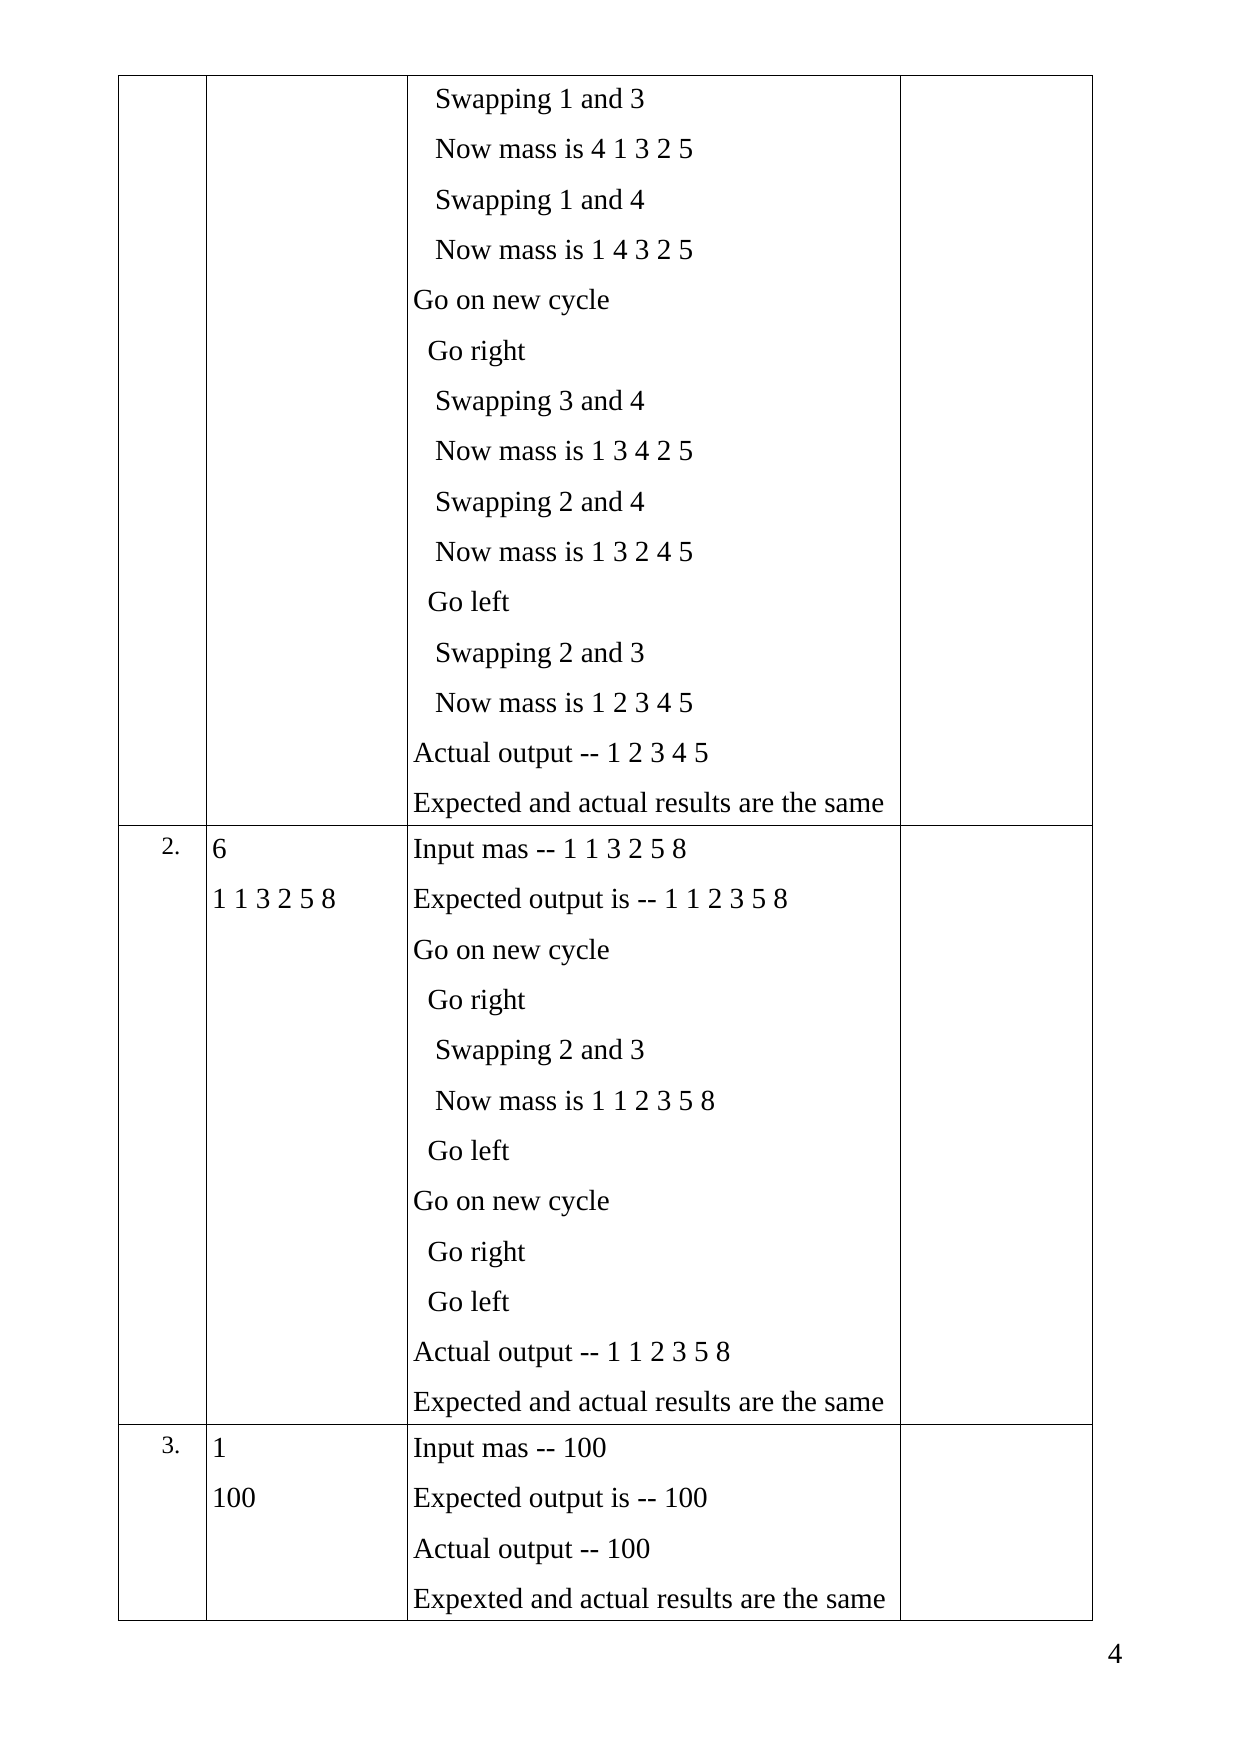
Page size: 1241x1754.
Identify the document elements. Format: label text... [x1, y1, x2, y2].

table_cell Swapping 1 and 3 Now mass is 4 1 3 2 5 Swapping 1 and 4 Now mass is 1 4 3 2 5 Go on new cycle Go right Swapping 3 and 4 Now mass is 1 3 4 2 5 Swapping 2 and 4 Now mass is 1 3 2 4 5 Go left Swapping 2 and 3 Now mass is 1 2 3 4 5 Actual output -- 1 2 3 4 5 Expected and actual results are the same [408, 76, 900, 825]
table_cell [901, 1425, 1092, 1620]
table_cell [119, 1425, 206, 1620]
table_cell [901, 76, 1092, 825]
table_cell 6 1 1 3 2 5 8 [207, 826, 407, 1424]
table_cell [119, 826, 206, 1424]
table_cell [207, 76, 407, 825]
table_cell 1 100 [207, 1425, 407, 1620]
table_cell Input mas -- 1 1 3 2 5 8 Expected output is -- 1 1 2 3 5 8 Go on new cycle Go right Swapping 2 and 3 Now mass is 1 1 2 3 5 8 Go left Go on new cycle Go right Go left Actual output -- 1 1 2 3 5 8 Expected and actual results are the same [408, 826, 900, 1424]
table_cell Input mas -- 100 Expected output is -- 100 Actual output -- 100 Expexted and actual results are the same [408, 1425, 900, 1620]
table_cell [901, 826, 1092, 1424]
table_cell [119, 76, 206, 825]
